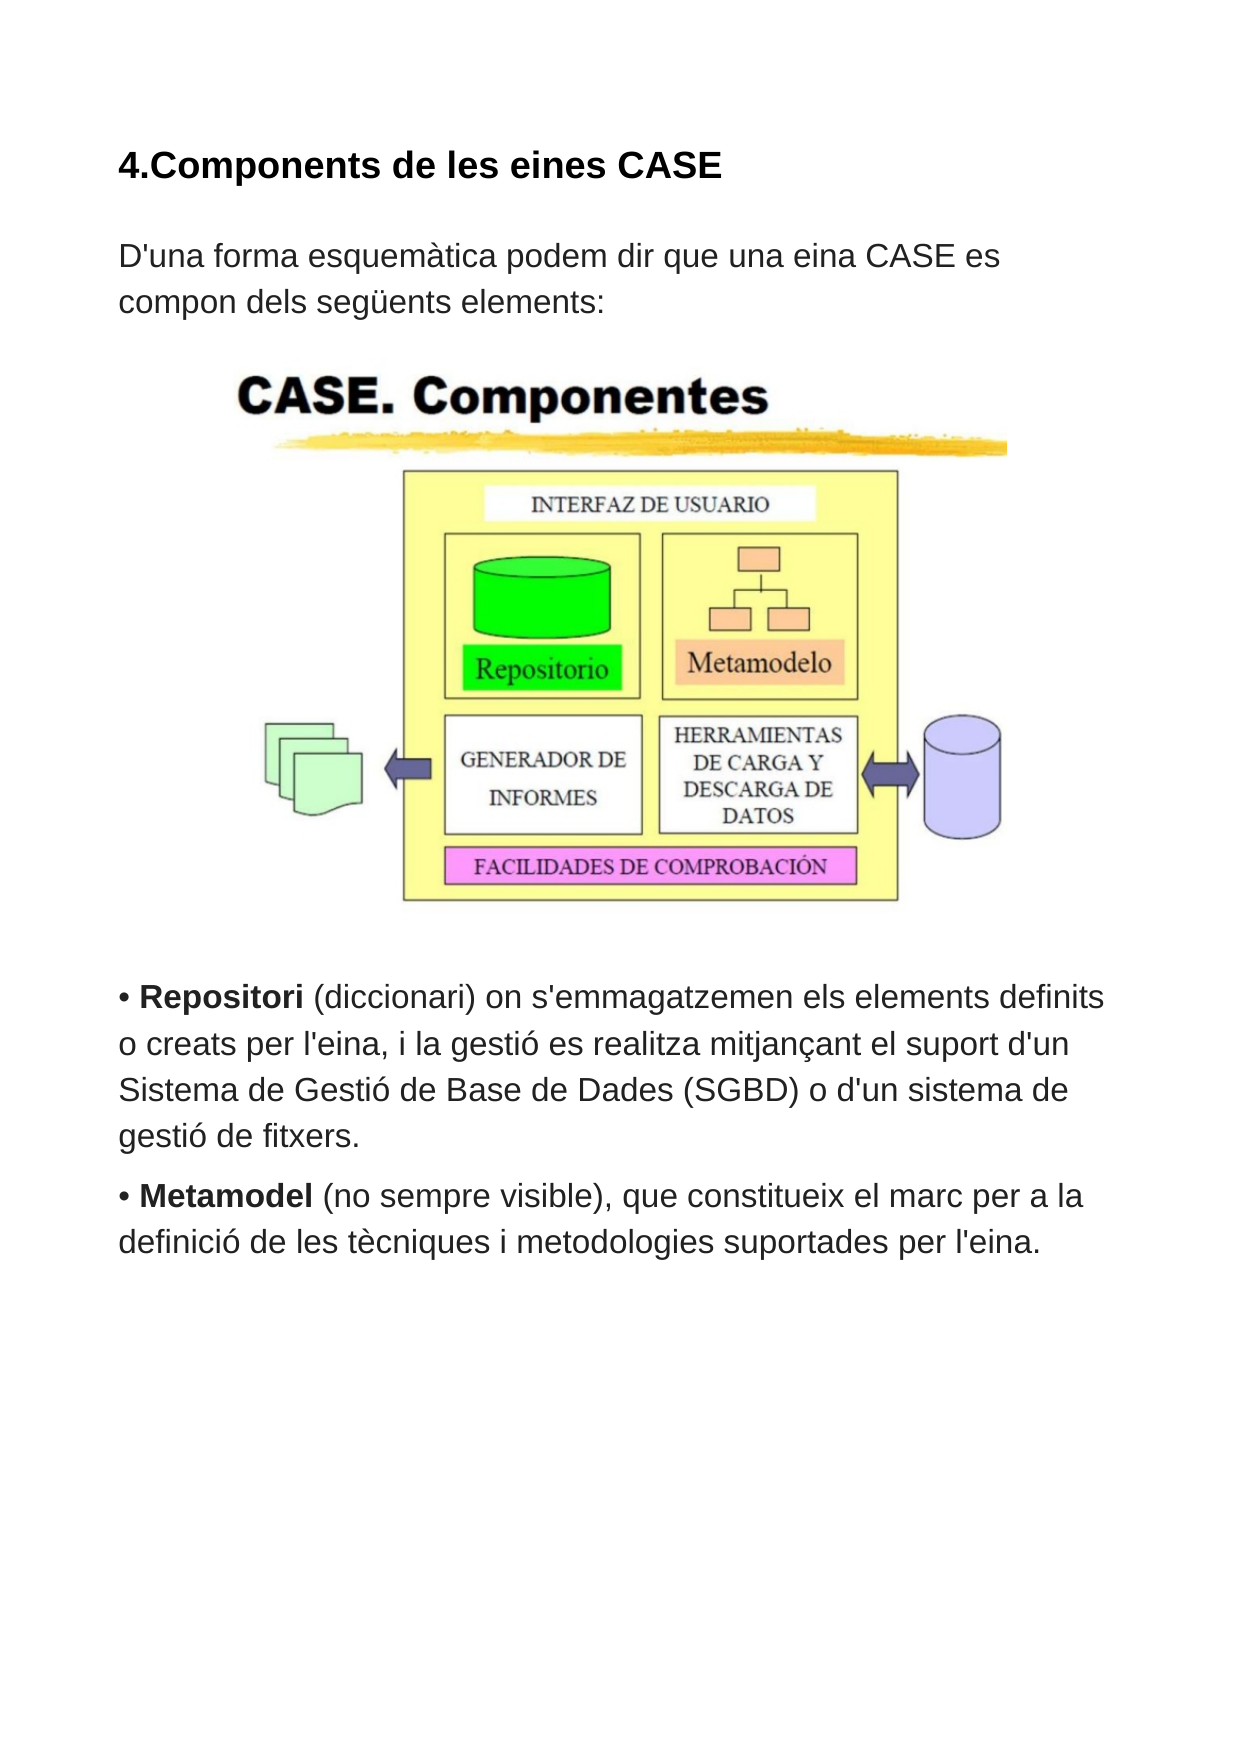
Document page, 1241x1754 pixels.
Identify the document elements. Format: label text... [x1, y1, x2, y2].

picture [233, 342, 1008, 923]
text D'una forma esquemàtica podem dir que una eina CASE es compon dels següents elements: [118, 199, 1122, 320]
text • Repositori (diccionari) on s'emmagatzemen els elements definits o creats per l'eina, i la gestió es realitza mitjançant el suport d'un Sistema de Gestió de Base de Dades (SGBD) o d'un sistema de gestió de fitxers. [118, 977, 1122, 1154]
text • Metamodel (no sempre visible), que constitueix el marc per a la definició de les tècniques i metodologies suportades per l'eina. [118, 1176, 1122, 1261]
subtitle 4.Components de les eines CASE [118, 143, 1122, 187]
